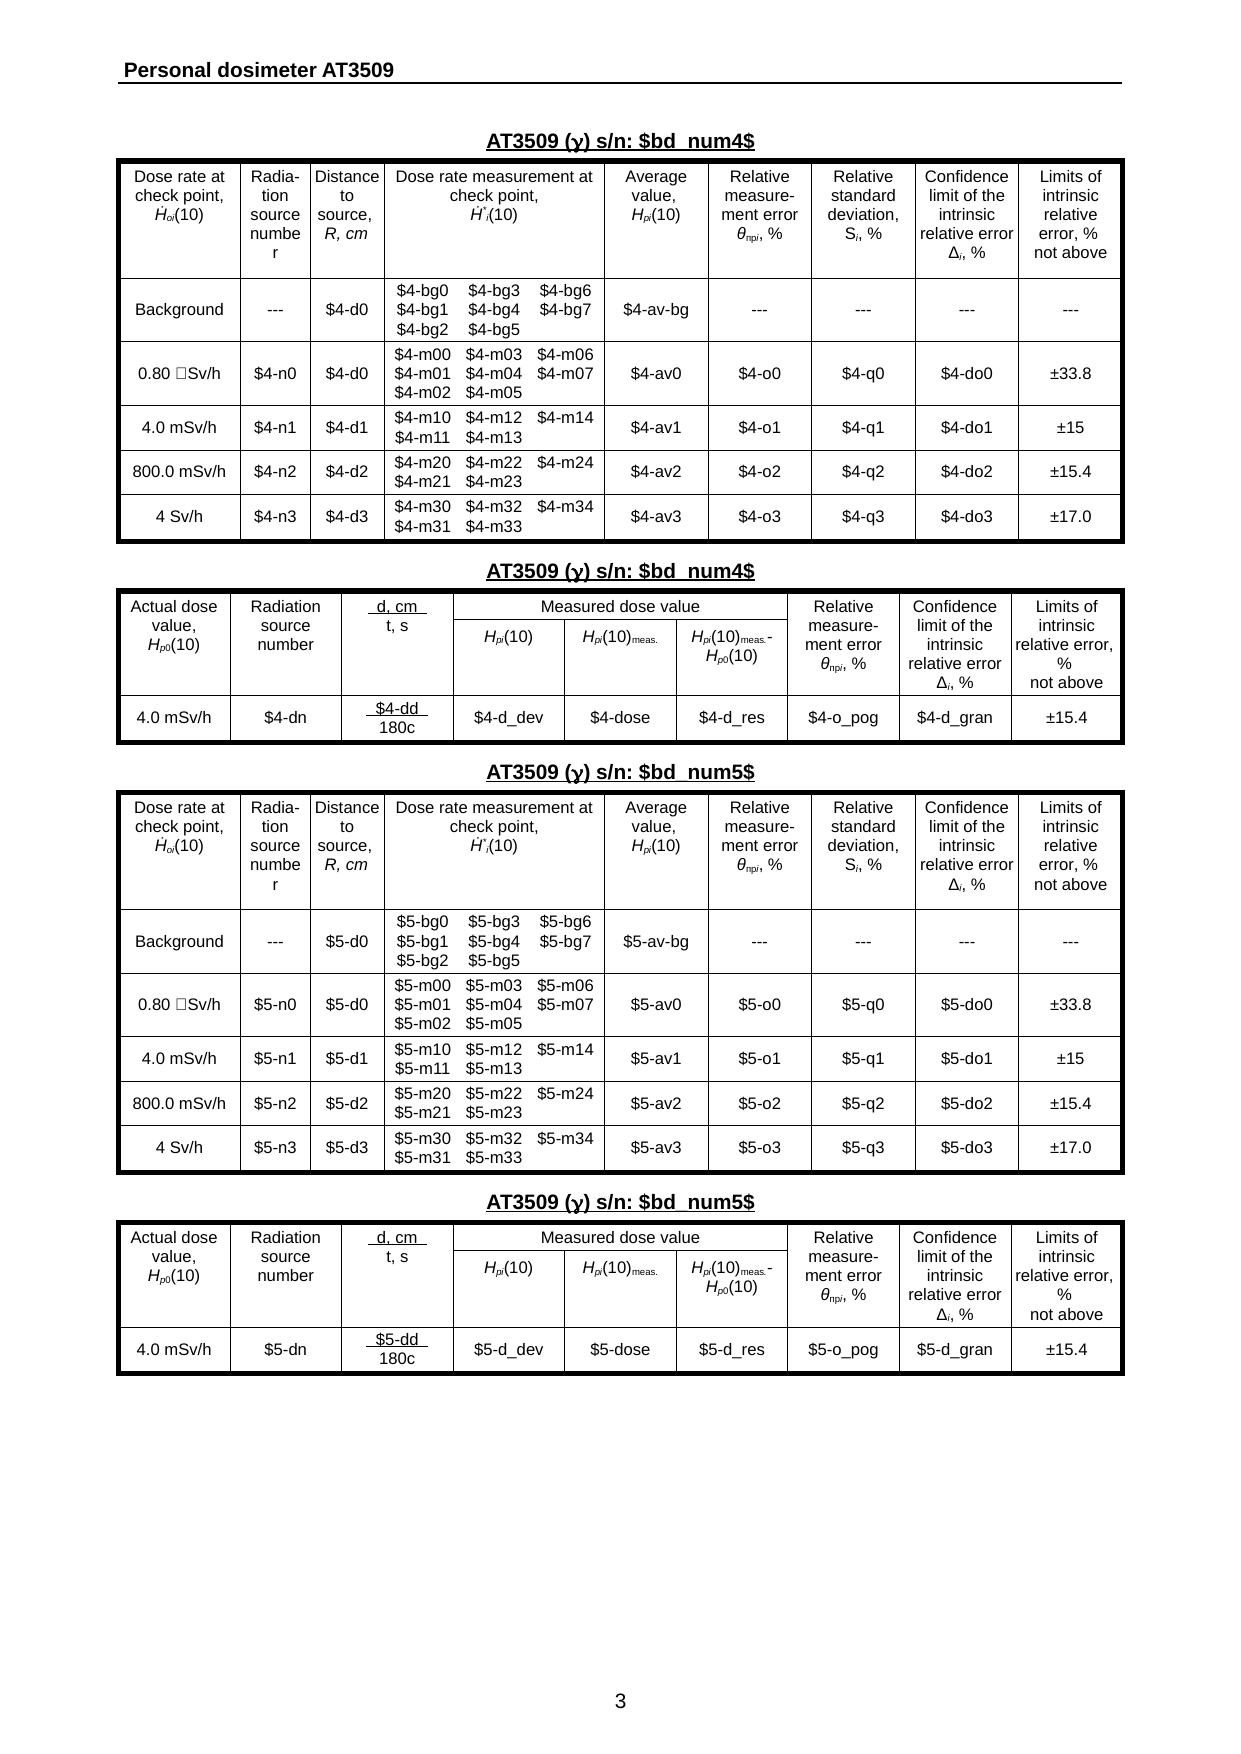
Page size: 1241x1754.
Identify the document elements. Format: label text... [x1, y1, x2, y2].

table_cell $4-o2 [709, 451, 811, 494]
table_cell Limits of intrinsic relative error, % not above [1019, 795, 1120, 909]
table_cell ±15.4 [1012, 696, 1120, 740]
table_cell $5-q0 [812, 974, 915, 1036]
table_cell ±17.0 [1019, 1126, 1120, 1170]
table_cell $5-dose [565, 1328, 676, 1371]
table_cell $4-o3 [709, 495, 811, 538]
table_header AT3509 () s/n: $bd_num5$ [118, 1175, 1122, 1219]
table_cell $4-av1 [605, 406, 708, 449]
table_cell $5-q1 [812, 1037, 915, 1081]
table_cell $4-do2 [916, 451, 1018, 494]
table_cell $4-bg0 $4-bg1 $4-bg2 $4-bg3 $4-bg4 $4-bg5 $4-bg6 $4-bg7 [385, 279, 604, 341]
table_cell $5-d_res [677, 1328, 787, 1371]
table_cell Relative measure-ment error θпрi, % [788, 1225, 899, 1327]
table_cell Relative measure-ment error θпрi, % [788, 594, 899, 695]
table_cell ±15 [1019, 1037, 1120, 1081]
table_cell 800.0 mSv/h [121, 1082, 240, 1125]
table_cell $5-d_gran [900, 1328, 1011, 1371]
table_cell d, cm t, s [342, 594, 453, 695]
table_cell ±33.8 [1019, 974, 1120, 1036]
table_cell $4-m30 $4-m31 $4-m32 $4-m33 $4-m34 [385, 495, 604, 538]
table_cell $4-av0 [605, 342, 708, 405]
table_cell --- [1019, 279, 1120, 341]
table_cell $5-d_dev [454, 1328, 564, 1371]
table_cell $5-av2 [605, 1082, 708, 1125]
table_header AT3509 () s/n: $bd_num5$ [118, 745, 1122, 789]
table_cell $5-o3 [709, 1126, 811, 1170]
table_cell $5-m10 $5-m11 $5-m12 $5-m13 $5-m14 [385, 1037, 604, 1081]
table_cell --- [1019, 910, 1120, 973]
table_cell $5-d2 [311, 1082, 384, 1125]
table_cell $5-o0 [709, 974, 811, 1036]
table_cell 4 Sv/h [121, 495, 240, 538]
table_cell $5-n1 [241, 1037, 310, 1081]
table_cell $4-n2 [241, 451, 310, 494]
table_cell 4.0 mSv/h [121, 696, 230, 740]
table_header AT3509 () s/n: $bd_num4$ [118, 114, 1122, 158]
table_cell $5-do0 [916, 974, 1018, 1036]
table_cell Average value, Hpi(10) [605, 795, 708, 909]
table_cell $4-q1 [812, 406, 915, 449]
table_cell $5-d3 [311, 1126, 384, 1170]
table_cell $5-dn [231, 1328, 341, 1371]
table_cell $4-o0 [709, 342, 811, 405]
table_cell $4-n0 [241, 342, 310, 405]
table_cell ±33.8 [1019, 342, 1120, 405]
table_cell Radia-tion source number [241, 795, 310, 909]
table_cell $4-m20 $4-m21 $4-m22 $4-m23 $4-m24 [385, 451, 604, 494]
table_cell Dose rate at check point, Ḣoi(10) [121, 164, 240, 278]
table_cell --- [709, 910, 811, 973]
table_cell $4-av3 [605, 495, 708, 538]
table_cell Relative measure-ment error θпрi, % [709, 164, 811, 278]
table_cell $5-av3 [605, 1126, 708, 1170]
table_cell $4-q2 [812, 451, 915, 494]
table_cell --- [812, 279, 915, 341]
table_cell Relative standard deviation, Si, % [812, 795, 915, 909]
table_cell ±17.0 [1019, 495, 1120, 538]
table_cell ±15.4 [1012, 1328, 1120, 1371]
table_cell Background [121, 279, 240, 341]
table_cell $4-o_pog [788, 696, 899, 740]
table_cell $4-do3 [916, 495, 1018, 538]
table_cell Radiation source number [231, 594, 341, 695]
table_cell $5-dd 180c [342, 1328, 453, 1371]
table_cell $4-d_gran [900, 696, 1011, 740]
table_cell Measured dose value [454, 1225, 787, 1250]
table_cell $5-av-bg [605, 910, 708, 973]
table_cell $5-do3 [916, 1126, 1018, 1170]
table_cell Limits of intrinsic relative error, % not above [1019, 164, 1120, 278]
table_cell Dose rate measurement at check point, Ḣ*i(10) [385, 795, 604, 909]
table_cell $4-do1 [916, 406, 1018, 449]
table_cell $4-n3 [241, 495, 310, 538]
table_cell Average value, Hpi(10) [605, 164, 708, 278]
table_cell $4-d3 [311, 495, 384, 538]
table_cell $5-n3 [241, 1126, 310, 1170]
table_cell Distance to source, R, сm [311, 795, 384, 909]
table_cell Confidence limit of the intrinsic relative error Δi, % [916, 164, 1018, 278]
table_cell Hpi(10)meas.-Hp0(10) [677, 1251, 787, 1327]
table_cell Relative standard deviation, Si, % [812, 164, 915, 278]
table_cell $5-m30 $5-m31 $5-m32 $5-m33 $5-m34 [385, 1126, 604, 1170]
table_cell $4-q3 [812, 495, 915, 538]
table_cell 4.0 mSv/h [121, 1037, 240, 1081]
table_cell 0.80 Sv/h [121, 342, 240, 405]
table_cell 800.0 mSv/h [121, 451, 240, 494]
table_cell $5-o2 [709, 1082, 811, 1125]
table_cell Hpi(10) [454, 620, 564, 695]
table_cell $4-av-bg [605, 279, 708, 341]
table_header AT3509 () s/n: $bd_num4$ [118, 544, 1122, 588]
table_cell Dose rate at check point, Ḣoi(10) [121, 795, 240, 909]
table_cell Background [121, 910, 240, 973]
table_cell $5-q2 [812, 1082, 915, 1125]
table_cell $5-o_pog [788, 1328, 899, 1371]
table_cell $4-av2 [605, 451, 708, 494]
table_cell $4-do0 [916, 342, 1018, 405]
table_cell $4-dn [231, 696, 341, 740]
table_cell $4-n1 [241, 406, 310, 449]
table_cell ±15.4 [1019, 1082, 1120, 1125]
table_cell 0.80 Sv/h [121, 974, 240, 1036]
table_cell $5-n0 [241, 974, 310, 1036]
table_cell $5-av0 [605, 974, 708, 1036]
table_cell $5-n2 [241, 1082, 310, 1125]
table_cell $4-dd 180c [342, 696, 453, 740]
table_cell $5-d0 [311, 910, 384, 973]
table_cell $4-d0 [311, 279, 384, 341]
table_cell --- [241, 279, 310, 341]
table_cell $4-d1 [311, 406, 384, 449]
table_cell $4-o1 [709, 406, 811, 449]
table_cell Limits of intrinsic relative error, % not above [1012, 594, 1120, 695]
table_cell Confidence limit of the intrinsic relative error Δi, % [900, 594, 1011, 695]
table_cell Radia-tion source number [241, 164, 310, 278]
table_cell $5-d0 [311, 974, 384, 1036]
table_cell $5-do2 [916, 1082, 1018, 1125]
table_cell ±15.4 [1019, 451, 1120, 494]
table_cell Measured dose value [454, 594, 787, 619]
table_cell Hpi(10)meas.-Hp0(10) [677, 620, 787, 695]
table_cell --- [709, 279, 811, 341]
table_cell $4-d_res [677, 696, 787, 740]
table_cell --- [916, 279, 1018, 341]
table_cell Dose rate measurement at check point, Ḣ*i(10) [385, 164, 604, 278]
table_cell Hpi(10)meas. [565, 620, 676, 695]
table_cell $5-q3 [812, 1126, 915, 1170]
table_cell $4-dose [565, 696, 676, 740]
table_cell $5-m20 $5-m21 $5-m22 $5-m23 $5-m24 [385, 1082, 604, 1125]
table_cell --- [812, 910, 915, 973]
table_cell Confidence limit of the intrinsic relative error Δi, % [916, 795, 1018, 909]
table_cell $5-bg0 $5-bg1 $5-bg2 $5-bg3 $5-bg4 $5-bg5 $5-bg6 $5-bg7 [385, 910, 604, 973]
table_cell Hpi(10)meas. [565, 1251, 676, 1327]
table_cell Radiation source number [231, 1225, 341, 1327]
table_cell $5-m00 $5-m01 $5-m02 $5-m03 $5-m04 $5-m05 $5-m06 $5-m07 [385, 974, 604, 1036]
table_cell $5-o1 [709, 1037, 811, 1081]
table_cell Limits of intrinsic relative error, % not above [1012, 1225, 1120, 1327]
table_cell d, cm t, s [342, 1225, 453, 1327]
table_cell Hpi(10) [454, 1251, 564, 1327]
table_cell 4.0 mSv/h [121, 1328, 230, 1371]
table_cell $4-m00 $4-m01 $4-m02 $4-m03 $4-m04 $4-m05 $4-m06 $4-m07 [385, 342, 604, 405]
table_cell Confidence limit of the intrinsic relative error Δi, % [900, 1225, 1011, 1327]
table_cell $4-q0 [812, 342, 915, 405]
table_cell --- [241, 910, 310, 973]
table_cell $4-d_dev [454, 696, 564, 740]
table_cell Relative measure-ment error θпрi, % [709, 795, 811, 909]
table_cell $4-m10 $4-m11 $4-m12 $4-m13 $4-m14 [385, 406, 604, 449]
table_cell $5-d1 [311, 1037, 384, 1081]
table_cell 4 Sv/h [121, 1126, 240, 1170]
table_cell ±15 [1019, 406, 1120, 449]
table_cell $5-do1 [916, 1037, 1018, 1081]
table_cell 4.0 mSv/h [121, 406, 240, 449]
table_cell --- [916, 910, 1018, 973]
table_cell $4-d0 [311, 342, 384, 405]
table_cell $5-av1 [605, 1037, 708, 1081]
table_cell Actual dose value, Hp0(10) [121, 594, 230, 695]
table_cell $4-d2 [311, 451, 384, 494]
table_cell Distance to source, R, сm [311, 164, 384, 278]
table_cell Actual dose value, Hp0(10) [121, 1225, 230, 1327]
